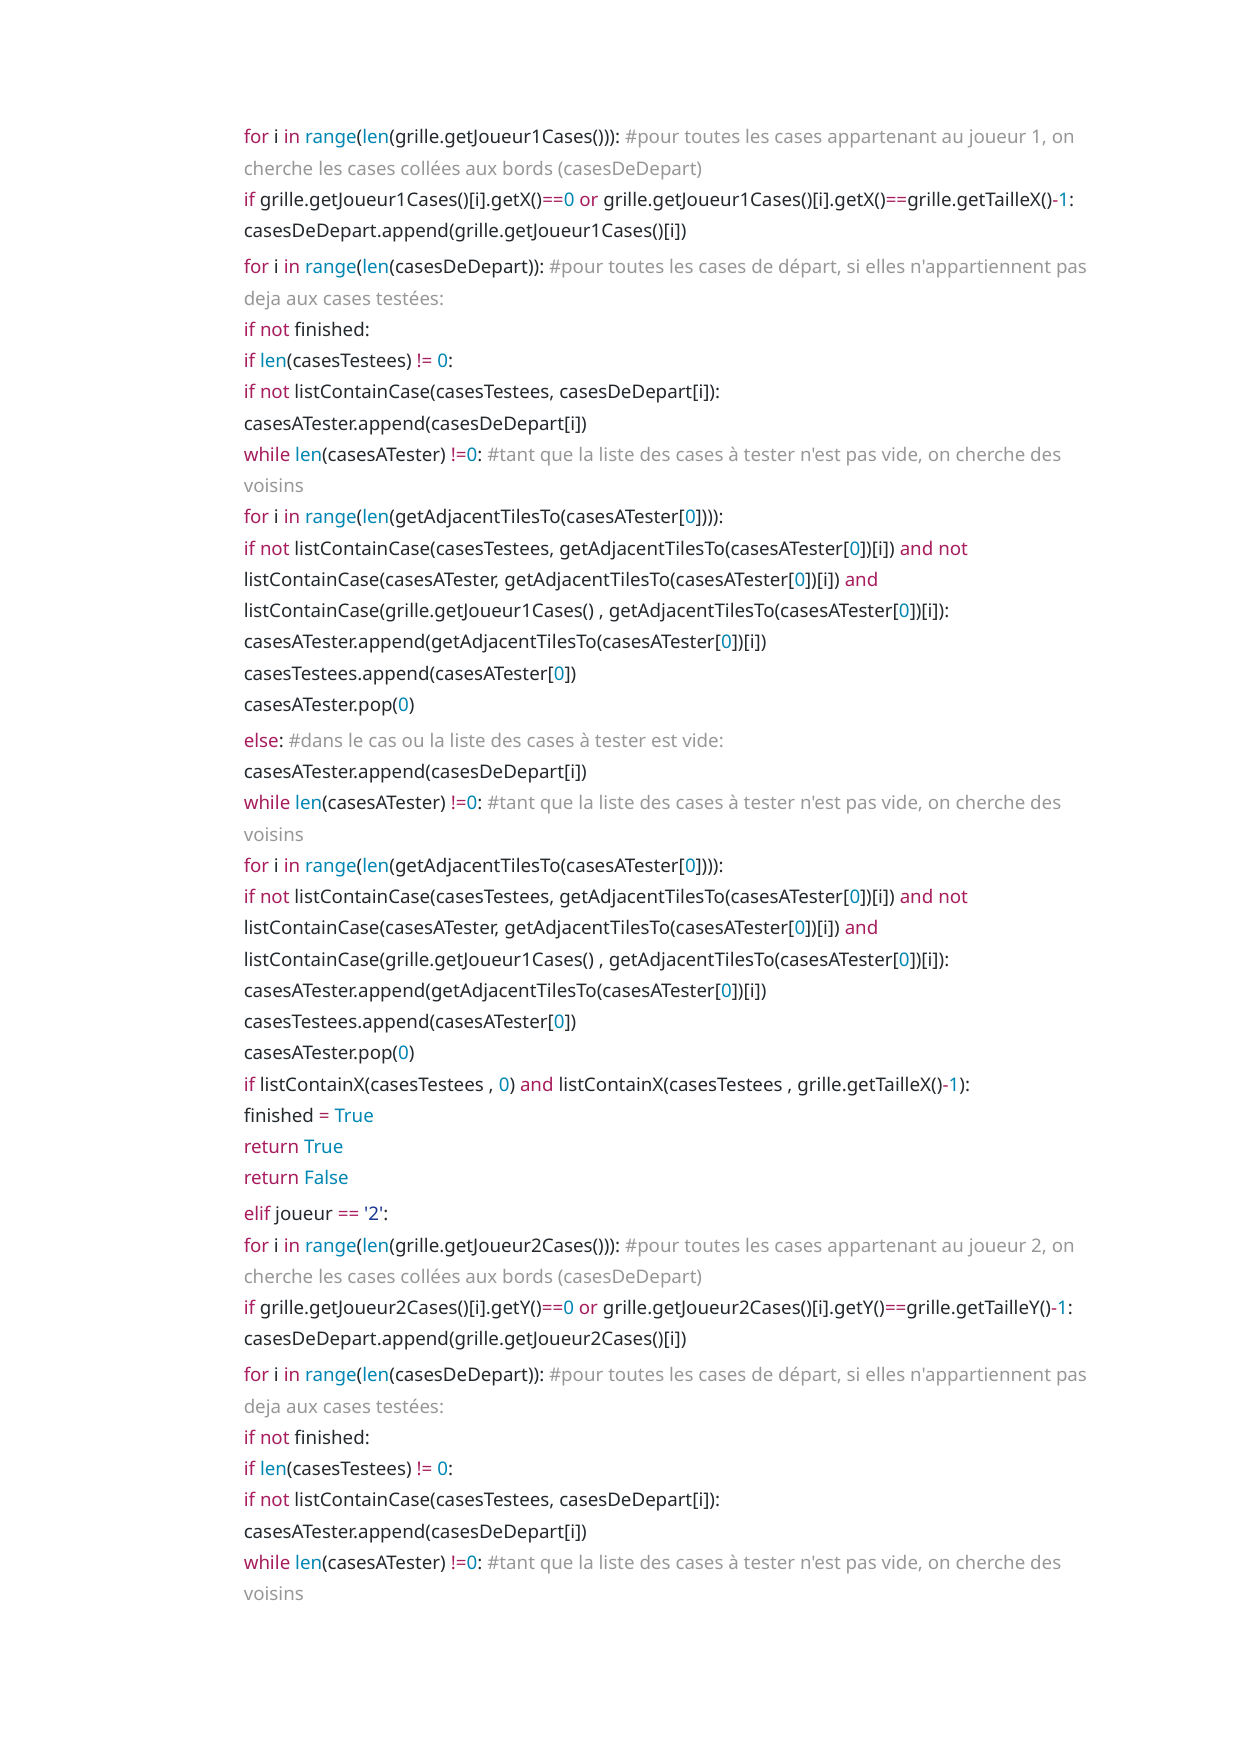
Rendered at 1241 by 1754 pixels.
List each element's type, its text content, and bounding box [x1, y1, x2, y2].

table_cell [118, 212, 243, 243]
table_cell [244, 243, 1122, 248]
table_cell if not listContainCase(casesTestees, getAdjacentTilesTo(casesATester[0])[i]) and not listContainCase(casesATester, getAdjacentTilesTo(casesATester[0])[i]) and listContainCase(grille.getJoueur1Cases() , getAdjacentTilesTo(casesATester[0])[i]): [244, 529, 1122, 623]
table_cell [118, 1512, 243, 1543]
table_cell [118, 717, 243, 721]
table_cell if not finished: [244, 310, 1122, 342]
table_cell if not finished: [244, 1419, 1122, 1450]
table_cell [118, 404, 243, 435]
table_cell [118, 1226, 243, 1289]
table_cell casesATester.append(getAdjacentTilesTo(casesATester[0])[i]) [244, 971, 1122, 1003]
table_cell if not listContainCase(casesTestees, getAdjacentTilesTo(casesATester[0])[i]) and not listContainCase(casesATester, getAdjacentTilesTo(casesATester[0])[i]) and listContainCase(grille.getJoueur1Cases() , getAdjacentTilesTo(casesATester[0])[i]): [244, 878, 1122, 971]
table_cell casesATester.append(casesDeDepart[i]) [244, 753, 1122, 784]
table_cell [118, 498, 243, 529]
table_cell [118, 181, 243, 212]
table_cell [118, 1159, 243, 1190]
table_cell [118, 784, 243, 846]
table_cell casesDeDepart.append(grille.getJoueur1Cases()[i]) [244, 212, 1122, 243]
table_cell casesATester.append(getAdjacentTilesTo(casesATester[0])[i]) [244, 623, 1122, 654]
table_cell if listContainX(casesTestees , 0) and listContainX(casesTestees , grille.getTailleX()-1): [244, 1065, 1122, 1096]
table_cell [118, 435, 243, 498]
table_cell finished = True [244, 1096, 1122, 1128]
table_cell while len(casesATester) !=0: #tant que la liste des cases à tester n'est pas vide, on cherche des voisins [244, 1544, 1122, 1606]
table_cell [244, 1190, 1122, 1195]
table_cell casesTestees.append(casesATester[0]) [244, 1003, 1122, 1034]
table_cell [118, 1289, 243, 1320]
table_cell while len(casesATester) !=0: #tant que la liste des cases à tester n'est pas vide, on cherche des voisins [244, 435, 1122, 498]
table_cell if not listContainCase(casesTestees, casesDeDepart[i]): [244, 1481, 1122, 1512]
table_cell casesDeDepart.append(grille.getJoueur2Cases()[i]) [244, 1320, 1122, 1351]
table_cell elif joueur == '2': [244, 1195, 1122, 1226]
table_cell [118, 1195, 243, 1226]
table_cell for i in range(len(getAdjacentTilesTo(casesATester[0]))): [244, 846, 1122, 878]
table_cell [118, 118, 243, 181]
table_cell [118, 529, 243, 623]
table_cell [118, 1034, 243, 1065]
table_cell [118, 243, 243, 248]
table_cell [118, 971, 243, 1003]
table_cell [118, 846, 243, 878]
table_cell casesATester.append(casesDeDepart[i]) [244, 404, 1122, 435]
table_cell return True [244, 1128, 1122, 1159]
table_cell while len(casesATester) !=0: #tant que la liste des cases à tester n'est pas vide, on cherche des voisins [244, 784, 1122, 846]
table_cell for i in range(len(grille.getJoueur2Cases())): #pour toutes les cases appartenant au joueur 2, on cherche les cases collées aux bords (casesDeDepart) [244, 1226, 1122, 1289]
table_cell [118, 753, 243, 784]
table_cell [118, 685, 243, 717]
table_cell [118, 1351, 243, 1356]
table_cell [118, 654, 243, 685]
table_cell [118, 1544, 243, 1606]
table_cell if not listContainCase(casesTestees, casesDeDepart[i]): [244, 373, 1122, 404]
table_cell [118, 248, 243, 310]
table_cell [118, 878, 243, 971]
table_cell [244, 717, 1122, 721]
table_cell for i in range(len(casesDeDepart)): #pour toutes les cases de départ, si elles n'appartiennent pas deja aux cases testées: [244, 248, 1122, 310]
table_cell [118, 1065, 243, 1096]
table_cell if grille.getJoueur2Cases()[i].getY()==0 or grille.getJoueur2Cases()[i].getY()==grille.getTailleY()-1: [244, 1289, 1122, 1320]
table_cell [118, 1003, 243, 1034]
table_cell casesATester.append(casesDeDepart[i]) [244, 1512, 1122, 1543]
table_cell casesATester.pop(0) [244, 685, 1122, 717]
table_cell [118, 1450, 243, 1481]
table_cell [118, 342, 243, 373]
table_cell else: #dans le cas ou la liste des cases à tester est vide: [244, 721, 1122, 753]
table_cell if len(casesTestees) != 0: [244, 342, 1122, 373]
table_cell [118, 373, 243, 404]
table_cell casesATester.pop(0) [244, 1034, 1122, 1065]
table_cell for i in range(len(grille.getJoueur1Cases())): #pour toutes les cases appartenant au joueur 1, on cherche les cases collées aux bords (casesDeDepart) [244, 118, 1122, 181]
table_cell [118, 310, 243, 342]
table_cell return False [244, 1159, 1122, 1190]
table_cell [118, 1419, 243, 1450]
table_cell [118, 623, 243, 654]
table_cell [118, 1481, 243, 1512]
table_cell for i in range(len(casesDeDepart)): #pour toutes les cases de départ, si elles n'appartiennent pas deja aux cases testées: [244, 1356, 1122, 1418]
table_cell [118, 1096, 243, 1128]
table_cell if grille.getJoueur1Cases()[i].getX()==0 or grille.getJoueur1Cases()[i].getX()==grille.getTailleX()-1: [244, 181, 1122, 212]
table_cell casesTestees.append(casesATester[0]) [244, 654, 1122, 685]
table_cell [244, 1351, 1122, 1356]
table_cell [118, 1356, 243, 1418]
table_cell if len(casesTestees) != 0: [244, 1450, 1122, 1481]
table_cell [118, 721, 243, 753]
table_cell [118, 1128, 243, 1159]
table_cell for i in range(len(getAdjacentTilesTo(casesATester[0]))): [244, 498, 1122, 529]
table_cell [118, 1320, 243, 1351]
table_cell [118, 1190, 243, 1195]
